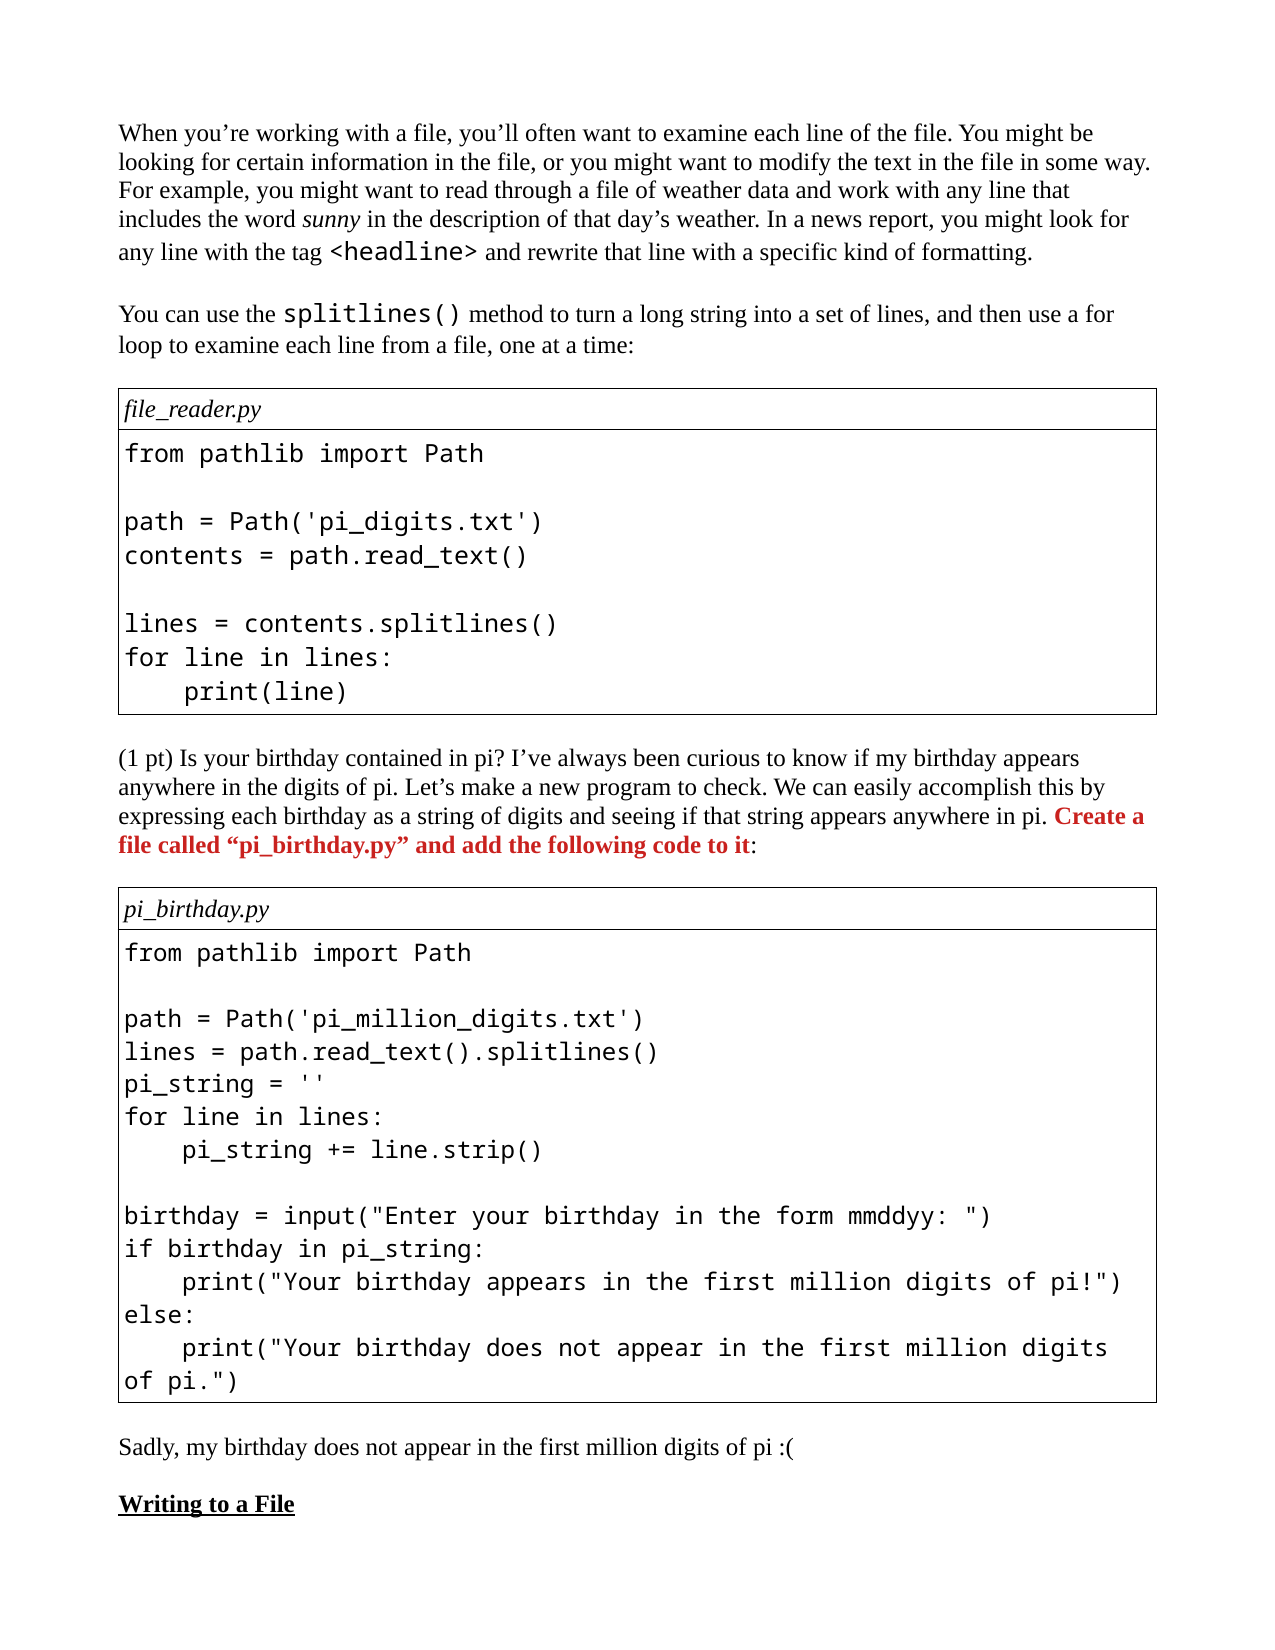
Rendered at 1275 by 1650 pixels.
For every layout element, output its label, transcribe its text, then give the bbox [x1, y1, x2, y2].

text Writing to a File [118, 1489, 1157, 1518]
text (1 pt) Is your birthday contained in pi? I’ve always been curious to know if my birthday appears anywhere in the digits of pi. Let’s make a new program to check. We can easily accomplish this by expressing each birthday as a string of digits and seeing if that string appears anywhere in pi. Create a file called “pi_birthday.py” and add the following code to it: [118, 743, 1157, 858]
text Sadly, my birthday does not appear in the first million digits of pi :( [118, 1432, 1157, 1460]
text When you’re working with a file, you’ll often want to examine each line of the file. You might be looking for certain information in the file, or you might want to modify the text in the file in some way. For example, you might want to read through a file of weather data and work with any line that includes the word sunny in the description of that day’s weather. In a news report, you might look for any line with the tag <headline> and rewrite that line with a specific kind of formatting. [118, 118, 1157, 267]
table_cell from pathlib import Path path = Path('pi_million_digits.txt') lines = path.read_text().splitlines() pi_string = '' for line in lines: pi_string += line.strip() birthday = input("Enter your birthday in the form mmddyy: ") if birthday in pi_string: print("Your birthday appears in the first million digits of pi!") else: print("Your birthday does not appear in the first million digits of pi.") [119, 930, 1156, 1402]
table_header file_reader.py [119, 389, 1156, 429]
text You can use the splitlines() method to turn a long string into a set of lines, and then use a for loop to examine each line from a file, one at a time: [118, 296, 1157, 359]
table_header pi_birthday.py [119, 888, 1156, 928]
table_cell from pathlib import Path path = Path('pi_digits.txt') contents = path.read_text() lines = contents.splitlines() for line in lines: print(line) [119, 430, 1156, 714]
